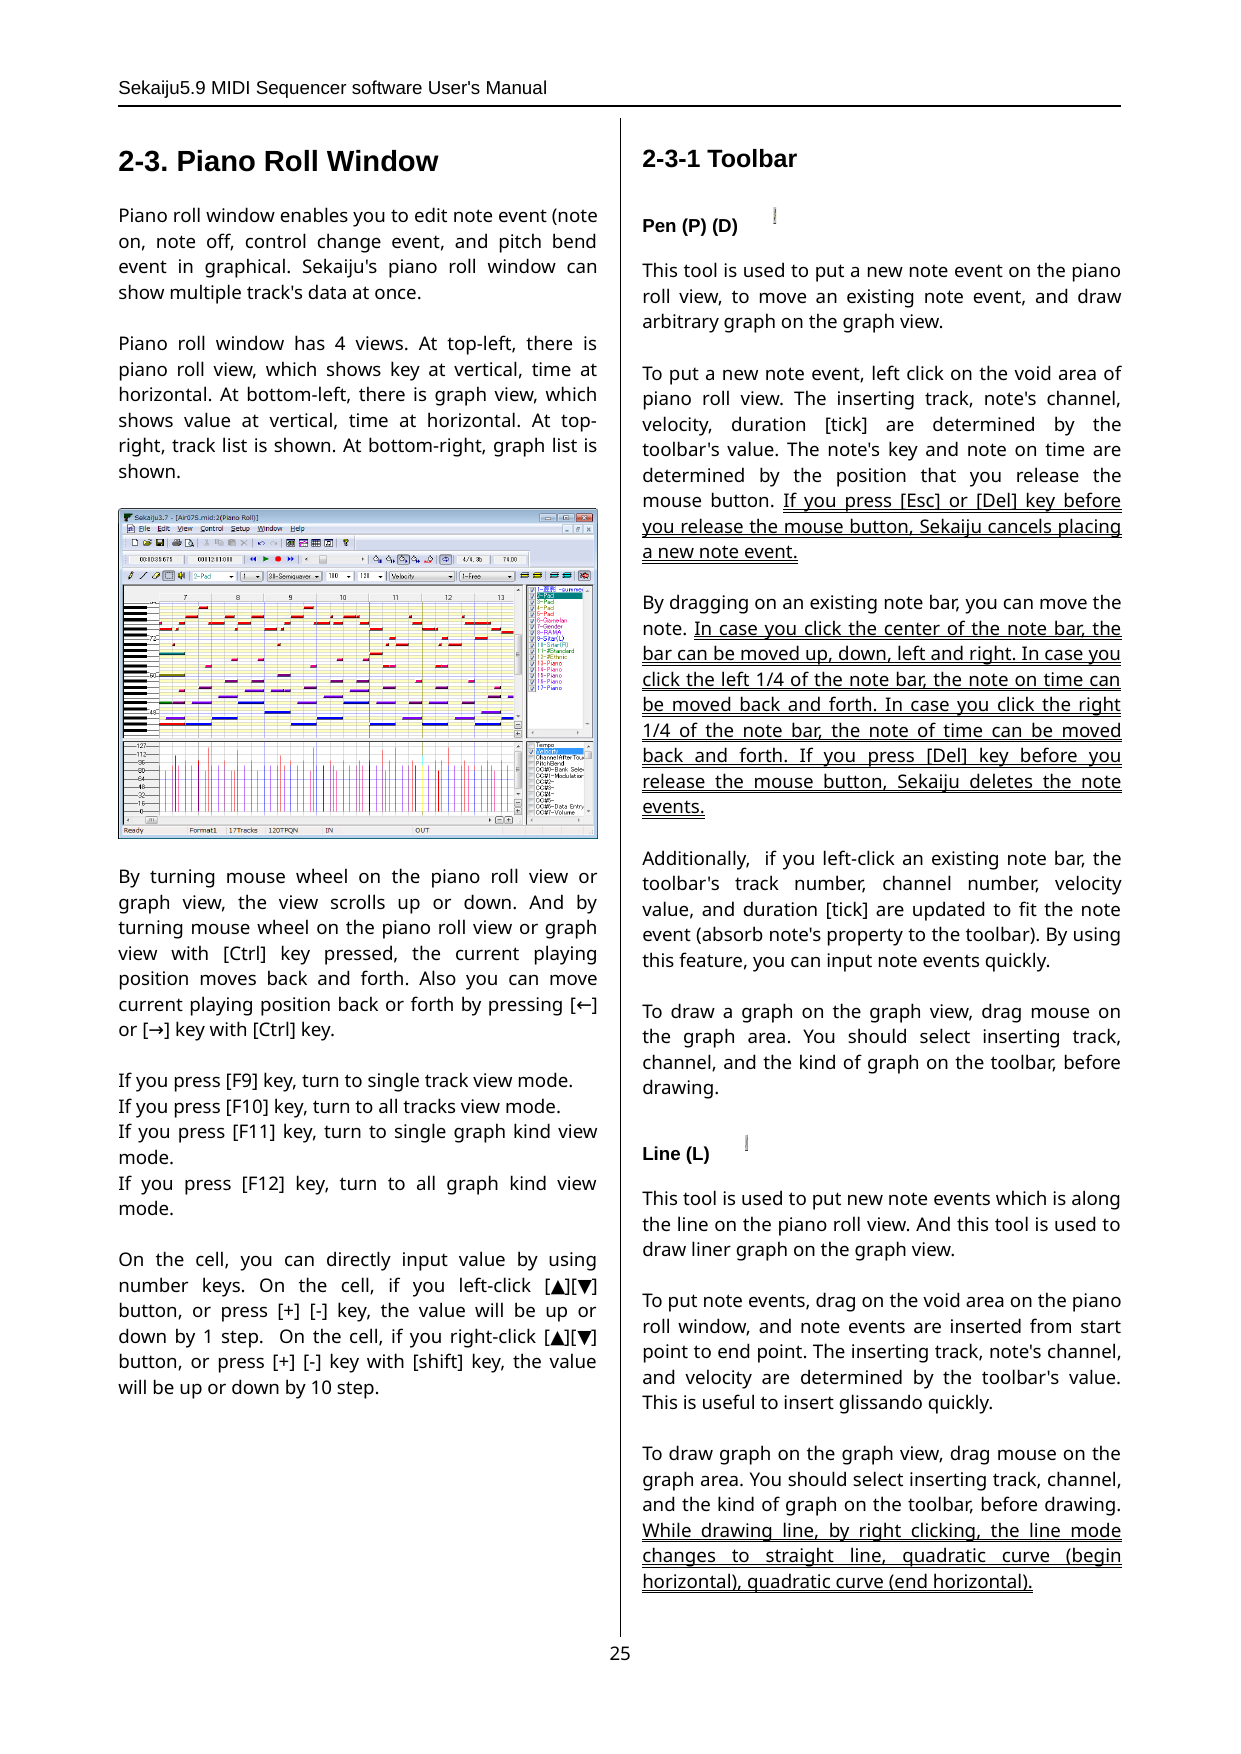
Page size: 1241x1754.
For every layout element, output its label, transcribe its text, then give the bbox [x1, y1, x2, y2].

text To put note events, drag on the void area on the piano roll window, and note events are inserted from start point to end point. The inserting track, note's channel, and velocity are determined by the toolbar's value. This is useful to insert glissando quickly. [642, 1287, 1122, 1415]
text back and forth. If you press [Del] key before you [642, 742, 1122, 764]
text events. [642, 793, 1122, 819]
text Piano roll window has 4 views. At top-left, there is piano roll view, which shows key at vertical, time at horizontal. At bottom-left, there is graph view, which shows value at vertical, time at horizontal. At top-right, track list is shown. At bottom-right, graph list is shown. [118, 330, 598, 483]
subtitle 2-3-1 Toolbar [642, 144, 1122, 172]
picture [118, 508, 598, 839]
text On the cell, you can directly input value by using number keys. On the cell, if you left-click [▲][▼] button, or press [+] [-] key, the value will be up or down by 1 step. On the cell, if you right-click [▲][▼] button, or press [+] [-] key with [shift] key, the value will be up or down by 10 step. [118, 1246, 598, 1399]
text This tool is used to put new note events which is along the line on the piano roll view. And this tool is used to draw liner graph on the graph view. [642, 1185, 1122, 1262]
picture [773, 207, 777, 224]
text By dragging on an existing note bar, you can move the note. In case you click the center of the note bar, the bar can be moved up, down, left and right. In case you click the left 1/4 of the note bar, the note on time can be moved back and forth. In case you click the right 1/4 of the note bar, the note of time can be moved [642, 589, 1122, 739]
text By turning mouse wheel on the piano roll view or graph view, the view scrolls up or down. And by turning mouse wheel on the piano roll view or graph view with [Ctrl] key pressed, the current playing position moves back and forth. Also you can move current playing position back or forth by pressing [←] or [→] key with [Ctrl] key. [118, 864, 598, 1042]
subtitle 2-3. Piano Roll Window [118, 144, 598, 177]
text This tool is used to put a new note event on the piano roll view, to move an existing note event, and draw arbitrary graph on the graph view. [642, 258, 1122, 334]
text changes to straight line, quadratic curve (begin [642, 1542, 1122, 1564]
text Additionally, if you left-click an existing note bar, the toolbar's track number, channel number, velocity value, and duration [tick] are updated to fit the note event (absorb note's property to the toolbar). By using this feature, you can input note events quickly. [642, 845, 1122, 972]
text Pen (P) (D) [642, 198, 1122, 236]
text To put a new note event, left click on the void area of piano roll view. The inserting track, note's channel, velocity, duration [tick] are determined by the toolbar's value. The note's key and note on time are determined by the position that you release the mouse button. If you press [Esc] or [Del] key before you release the mouse button, Sekaiju cancels placing [642, 360, 1122, 534]
text Piano roll window enables you to edit note event (note on, note off, control change event, and pitch bend event in graphical. Sekaiju's piano roll window can show multiple track's data at once. [118, 203, 598, 305]
text Line (L) [642, 1126, 1122, 1164]
text If you press [F12] key, turn to all graph kind view mode. [118, 1170, 598, 1221]
text If you press [F9] key, turn to single track view mode. [118, 1068, 598, 1093]
text If you press [F10] key, turn to all tracks view mode. [118, 1093, 598, 1119]
text To draw graph on the graph view, drag mouse on the graph area. You should select inserting track, channel, and the kind of graph on the toolbar, before drawing. While drawing line, by right clicking, the line mode [642, 1441, 1122, 1539]
text To draw a graph on the graph view, drag mouse on the graph area. You should select inserting track, channel, and the kind of graph on the toolbar, before drawing. [642, 998, 1122, 1100]
text If you press [F11] key, turn to single graph kind view mode. [118, 1119, 598, 1170]
text a new note event. [642, 538, 1122, 564]
text horizontal), quadratic curve (end horizontal). [642, 1568, 1122, 1594]
text release the mouse button, Sekaiju deletes the note [642, 768, 1122, 790]
